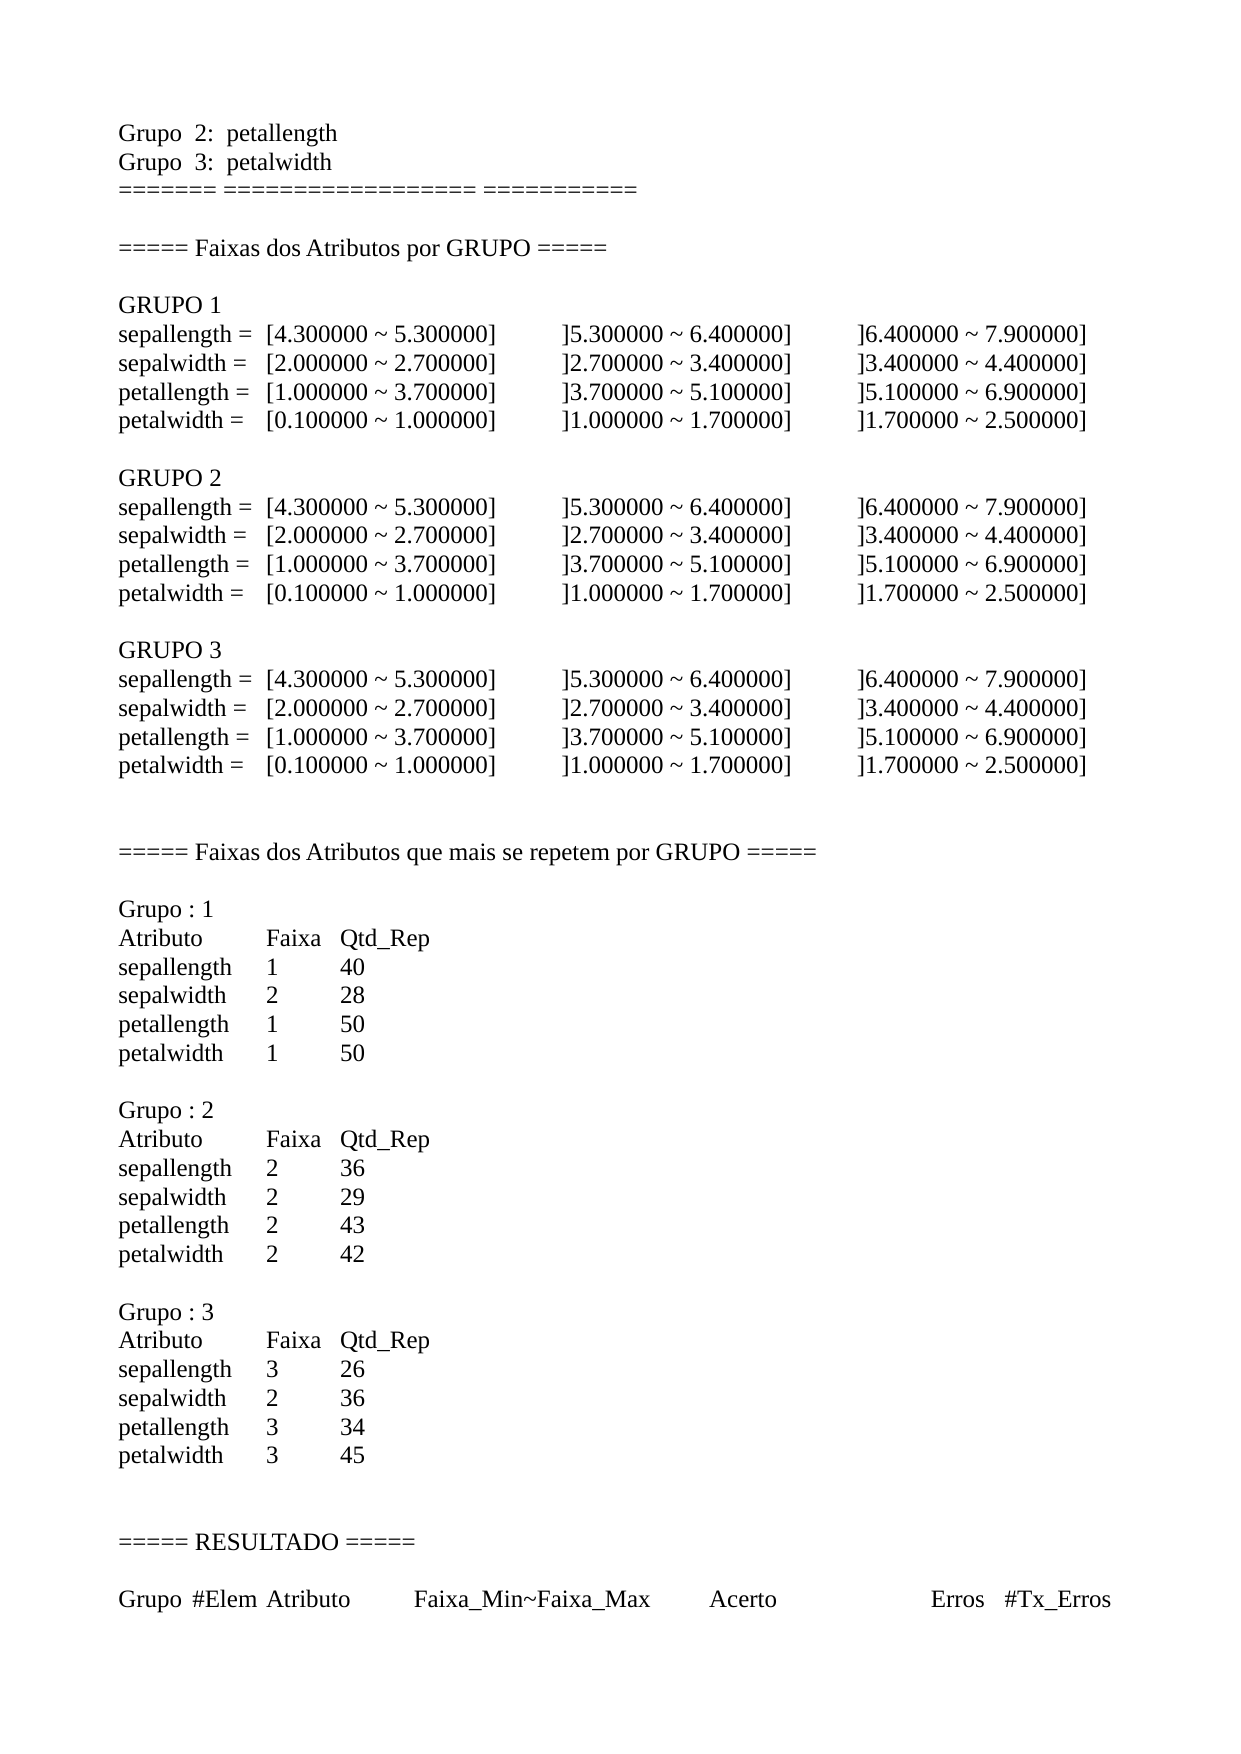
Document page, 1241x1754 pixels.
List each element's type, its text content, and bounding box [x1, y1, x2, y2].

text sepallength 3 26 [118, 1354, 1122, 1383]
text petalwidth = [0.100000 ~ 1.000000] ]1.000000 ~ 1.700000] ]1.700000 ~ 2.500000] [118, 406, 1122, 434]
text Grupo #Elem Atributo Faixa_Min~Faixa_Max Acerto Erros #Tx_Erros [118, 1584, 1122, 1613]
text Grupo 2: petallength [118, 118, 1122, 147]
text petallength = [1.000000 ~ 3.700000] ]3.700000 ~ 5.100000] ]5.100000 ~ 6.900000] [118, 377, 1122, 406]
text GRUPO 1 [118, 291, 1122, 319]
text sepallength = [4.300000 ~ 5.300000] ]5.300000 ~ 6.400000] ]6.400000 ~ 7.900000] [118, 492, 1122, 521]
text petallength 1 50 [118, 1009, 1122, 1038]
text Atributo Faixa Qtd_Rep [118, 1326, 1122, 1354]
text sepalwidth = [2.000000 ~ 2.700000] ]2.700000 ~ 3.400000] ]3.400000 ~ 4.400000] [118, 348, 1122, 377]
text ===== Faixas dos Atributos por GRUPO ===== [118, 233, 1122, 262]
text petalwidth = [0.100000 ~ 1.000000] ]1.000000 ~ 1.700000] ]1.700000 ~ 2.500000] [118, 751, 1122, 779]
text Grupo : 3 [118, 1297, 1122, 1326]
text sepallength = [4.300000 ~ 5.300000] ]5.300000 ~ 6.400000] ]6.400000 ~ 7.900000] [118, 664, 1122, 693]
text GRUPO 2 [118, 463, 1122, 492]
text petallength = [1.000000 ~ 3.700000] ]3.700000 ~ 5.100000] ]5.100000 ~ 6.900000] [118, 549, 1122, 578]
text sepallength = [4.300000 ~ 5.300000] ]5.300000 ~ 6.400000] ]6.400000 ~ 7.900000] [118, 319, 1122, 348]
text Atributo Faixa Qtd_Rep [118, 923, 1122, 952]
text petalwidth 3 45 [118, 1441, 1122, 1469]
text sepalwidth = [2.000000 ~ 2.700000] ]2.700000 ~ 3.400000] ]3.400000 ~ 4.400000] [118, 693, 1122, 722]
text Grupo : 1 [118, 894, 1122, 923]
text sepalwidth 2 36 [118, 1383, 1122, 1412]
text sepalwidth = [2.000000 ~ 2.700000] ]2.700000 ~ 3.400000] ]3.400000 ~ 4.400000] [118, 521, 1122, 549]
text sepallength 2 36 [118, 1153, 1122, 1182]
text sepalwidth 2 29 [118, 1182, 1122, 1211]
text ===== RESULTADO ===== [118, 1527, 1122, 1556]
text petalwidth 2 42 [118, 1239, 1122, 1268]
text petallength 3 34 [118, 1412, 1122, 1441]
text sepalwidth 2 28 [118, 981, 1122, 1009]
text petallength 2 43 [118, 1211, 1122, 1239]
text Grupo 3: petalwidth [118, 147, 1122, 176]
text petalwidth 1 50 [118, 1038, 1122, 1067]
text GRUPO 3 [118, 636, 1122, 664]
text Atributo Faixa Qtd_Rep [118, 1124, 1122, 1153]
text petalwidth = [0.100000 ~ 1.000000] ]1.000000 ~ 1.700000] ]1.700000 ~ 2.500000] [118, 578, 1122, 607]
text petallength = [1.000000 ~ 3.700000] ]3.700000 ~ 5.100000] ]5.100000 ~ 6.900000] [118, 722, 1122, 751]
text ===== Faixas dos Atributos que mais se repetem por GRUPO ===== [118, 837, 1122, 866]
text sepallength 1 40 [118, 952, 1122, 981]
text ======= ================== =========== [118, 176, 1122, 204]
text Grupo : 2 [118, 1096, 1122, 1124]
